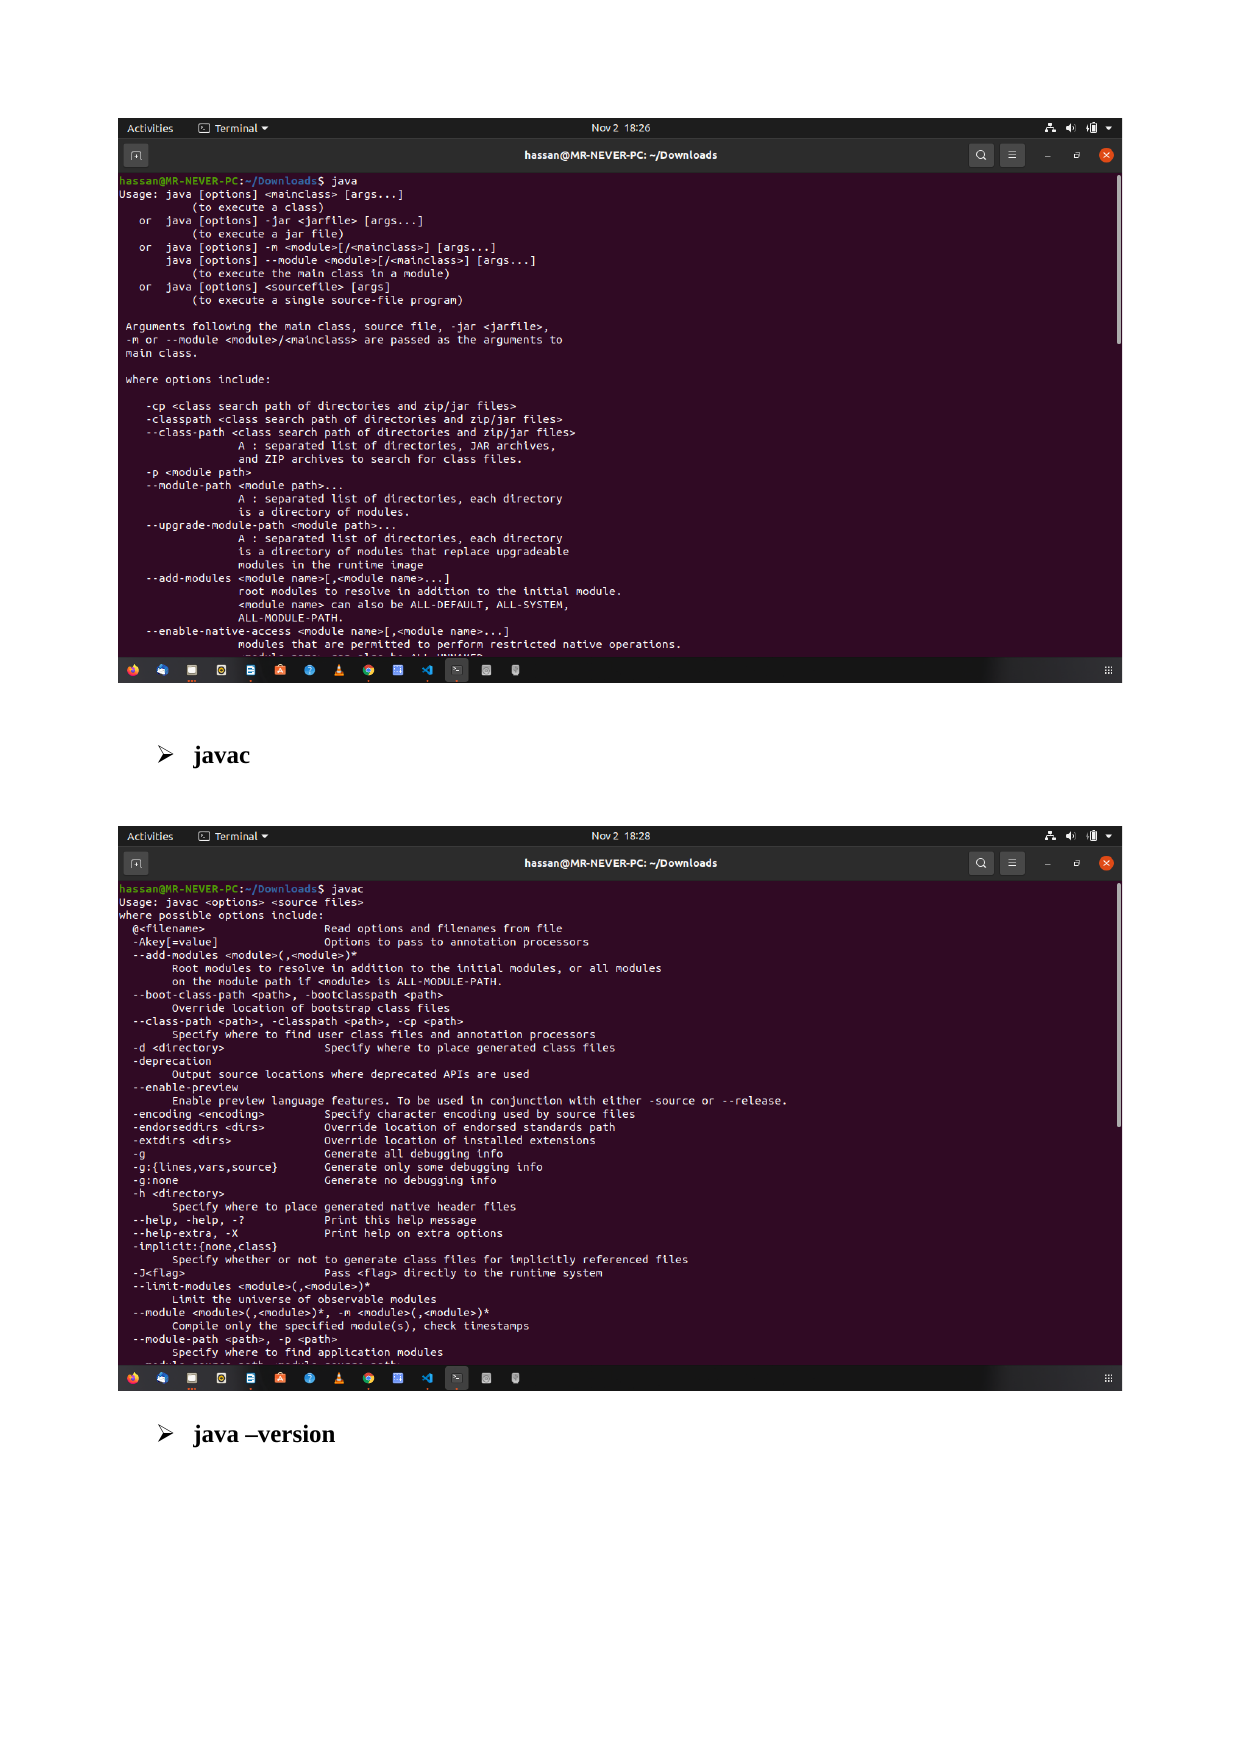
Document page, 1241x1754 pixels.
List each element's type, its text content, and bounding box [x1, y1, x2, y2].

picture [118, 826, 1123, 1391]
picture [118, 118, 1123, 683]
list java –version [156, 1419, 1122, 1448]
list javac [156, 740, 1122, 769]
